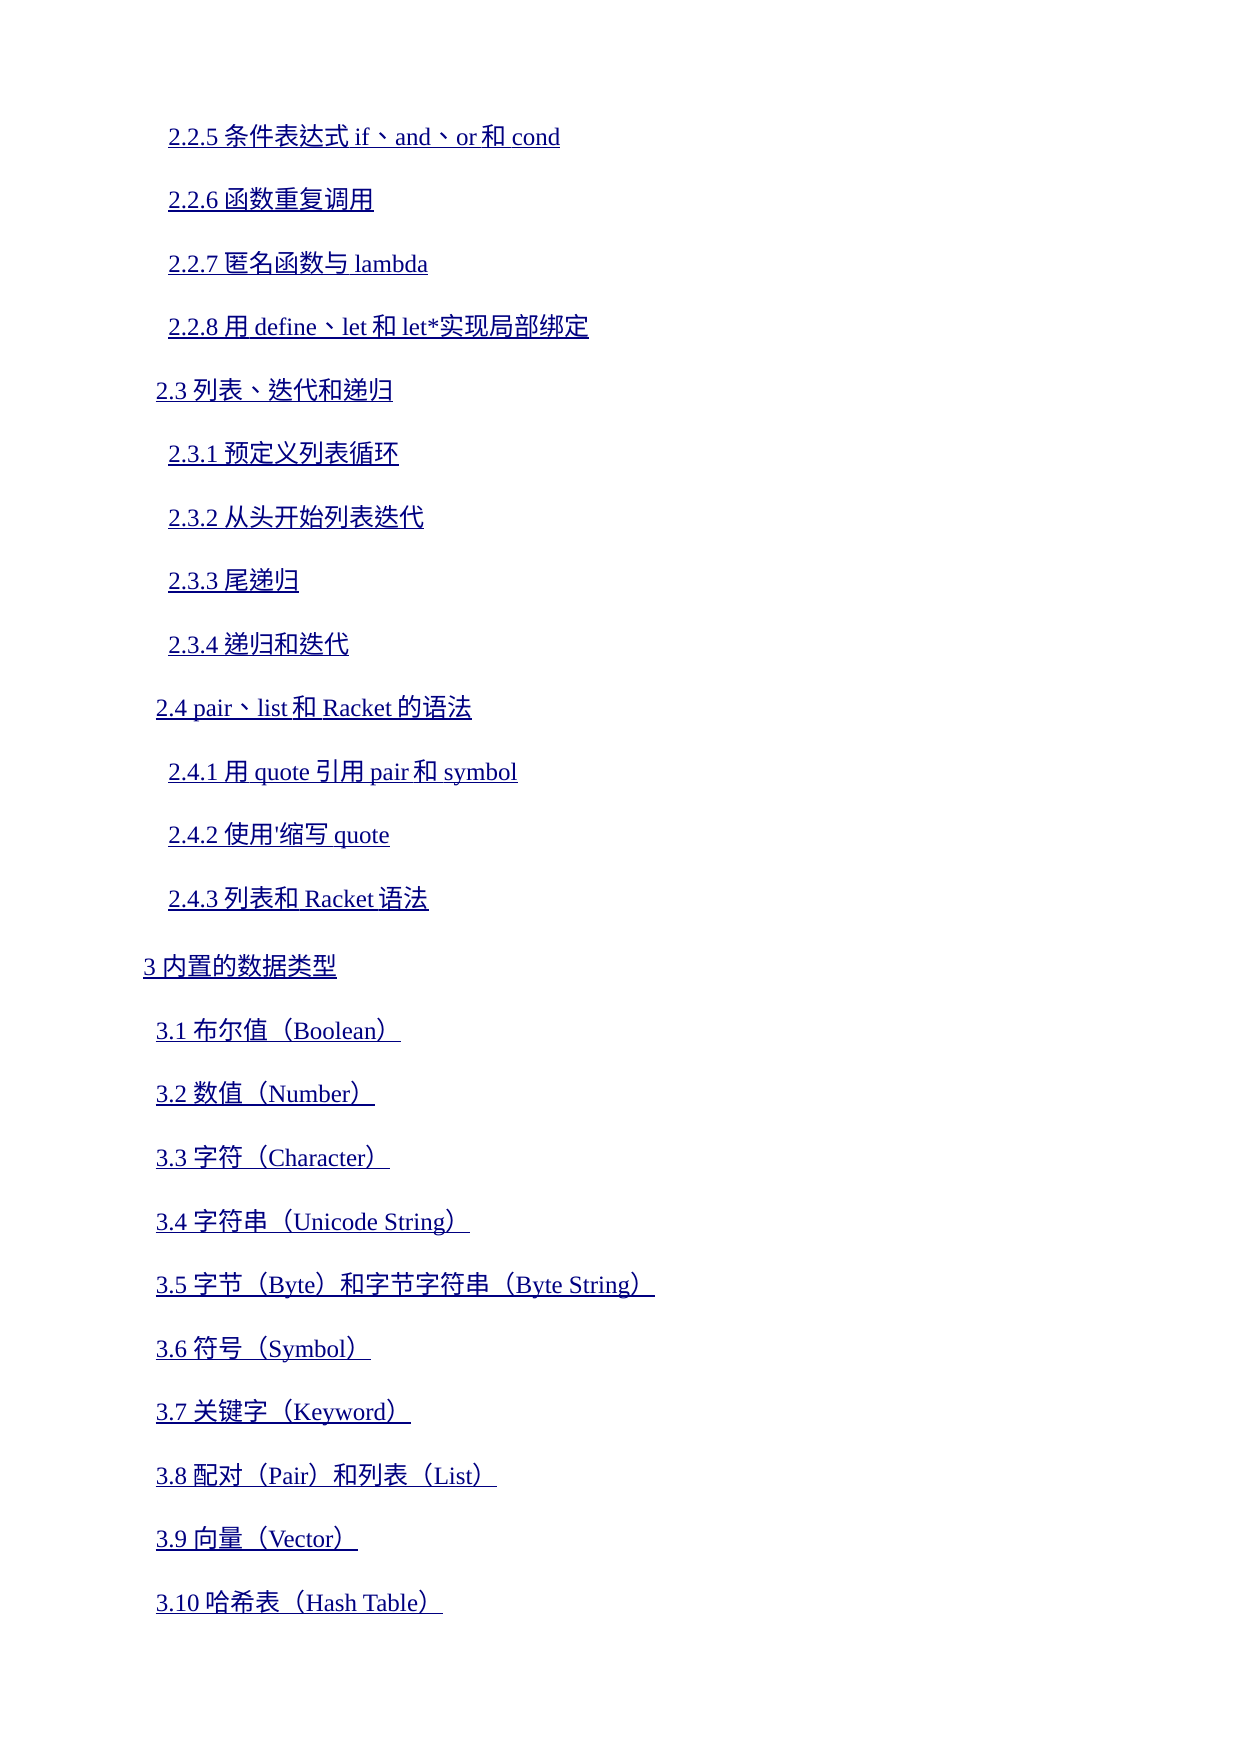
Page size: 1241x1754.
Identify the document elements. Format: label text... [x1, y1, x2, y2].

table_cell 2.4.2 使用'缩写quote [118, 817, 908, 881]
table_cell 2.3.4 递归和迭代 [118, 626, 908, 690]
table_cell 3.8 配对（Pair）和列表（List） [118, 1457, 908, 1521]
table_cell 2.2.6 函数重复调用 [118, 182, 908, 245]
table_cell 2.4 pair、list和Racket的语法 [118, 690, 908, 753]
table_cell 2.2.7 匿名函数与lambda [118, 245, 908, 309]
table_cell 3.3 字符（Character） [118, 1140, 908, 1203]
table_cell 2.4.3 列表和Racket语法 [118, 881, 908, 944]
table_cell 2.3.2 从头开始列表迭代 [118, 499, 908, 563]
table_cell 2.2.8 用define、let和let*实现局部绑定 [118, 309, 908, 372]
table_cell [118, 944, 908, 949]
table_cell 2.2.5 条件表达式if、and、or和cond [118, 118, 908, 182]
table_cell 3.1 布尔值（Boolean） [118, 1013, 908, 1076]
table_cell 3.7 关键字（Keyword） [118, 1394, 908, 1457]
table_cell 3.4 字符串（Unicode String） [118, 1203, 908, 1267]
table_cell 3.9 向量（Vector） [118, 1521, 908, 1584]
table_cell 3.10 哈希表（Hash Table） [118, 1584, 908, 1618]
table_cell 3.2 数值（Number） [118, 1076, 908, 1139]
table_cell 2.4.1 用quote引用pair和symbol [118, 754, 908, 817]
table_cell 3.6 符号（Symbol） [118, 1330, 908, 1394]
table_cell 3.5 字节（Byte）和字节字符串（Byte String） [118, 1267, 908, 1330]
table_cell 2.3 列表、迭代和递归 [118, 372, 908, 436]
table_cell 2.3.3 尾递归 [118, 563, 908, 626]
table_cell 2.3.1 预定义列表循环 [118, 436, 908, 499]
table_cell 3 内置的数据类型 [118, 949, 908, 1012]
